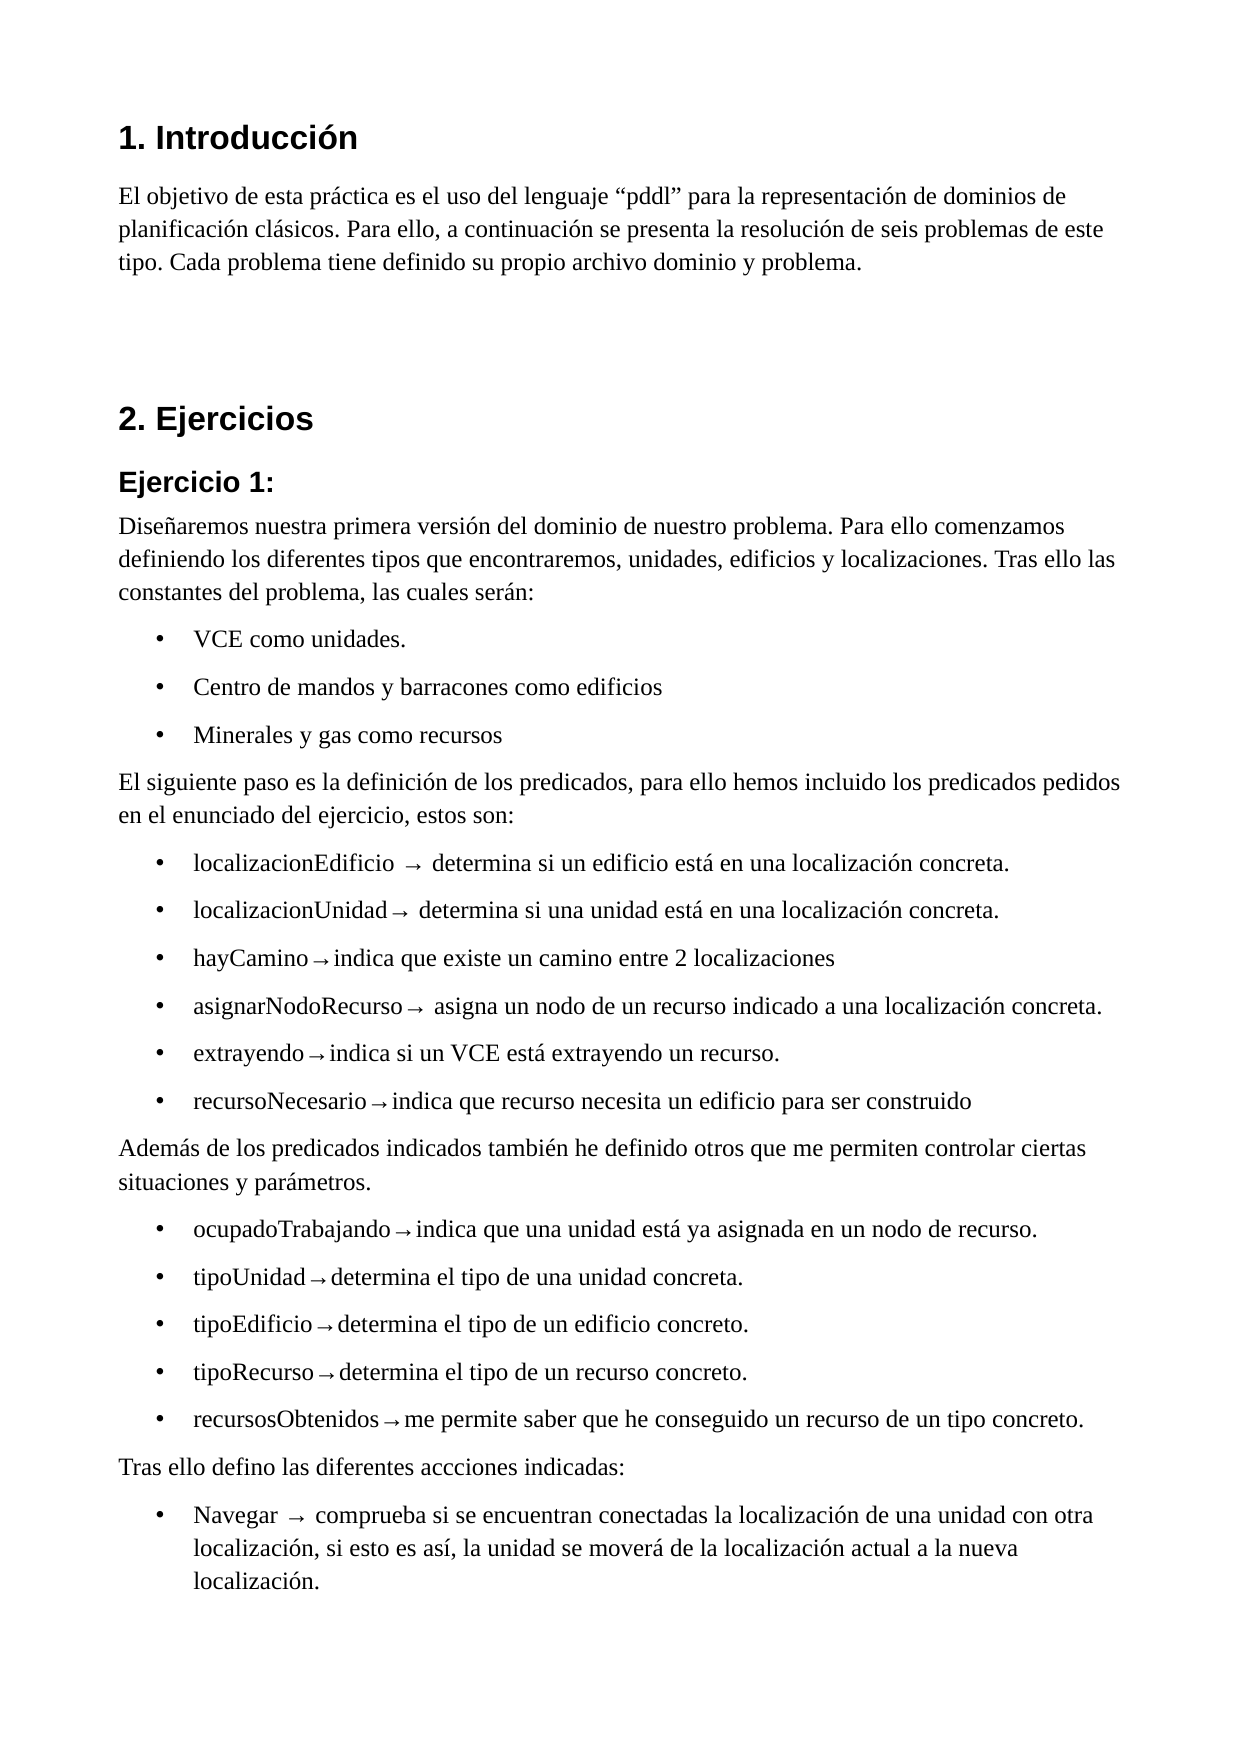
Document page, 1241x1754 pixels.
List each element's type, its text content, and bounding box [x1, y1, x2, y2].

list ocupadoTrabajando→indica que una unidad está ya asignada en un nodo de recurso. [156, 1214, 1122, 1243]
list VCE como unidades. [156, 624, 1122, 653]
list Minerales y gas como recursos [156, 720, 1122, 748]
list Centro de mandos y barracones como edificios [156, 672, 1122, 701]
list extrayendo→indica si un VCE está extrayendo un recurso. [156, 1038, 1122, 1067]
subtitle 1. Introducción [118, 118, 1122, 157]
subtitle Ejercicio 1: [118, 464, 1122, 498]
list asignarNodoRecurso→ asigna un nodo de un recurso indicado a una localización concreta. [156, 991, 1122, 1019]
list recursosObtenidos→me permite saber que he conseguido un recurso de un tipo concreto. [156, 1404, 1122, 1433]
text El objetivo de esta práctica es el uso del lenguaje “pddl” para la representación de dominios de planificación clásicos. Para ello, a continuación se presenta la resolución de seis problemas de este tipo. Cada problema tiene definido su propio archivo dominio y problema. [118, 181, 1122, 276]
list tipoUnidad→determina el tipo de una unidad concreta. [156, 1262, 1122, 1291]
text Diseñaremos nuestra primera versión del dominio de nuestro problema. Para ello comenzamos definiendo los diferentes tipos que encontraremos, unidades, edificios y localizaciones. Tras ello las constantes del problema, las cuales serán: [118, 511, 1122, 606]
subtitle 2. Ejercicios [118, 399, 1122, 437]
text Además de los predicados indicados también he definido otros que me permiten controlar ciertas situaciones y parámetros. [118, 1133, 1122, 1195]
list Navegar → comprueba si se encuentran conectadas la localización de una unidad con otra localización, si esto es así, la unidad se moverá de la localización actual a la nueva localización. [156, 1500, 1122, 1594]
text Tras ello defino las diferentes accciones indicadas: [118, 1452, 1122, 1481]
text El siguiente paso es la definición de los predicados, para ello hemos incluido los predicados pedidos en el enunciado del ejercicio, estos son: [118, 767, 1122, 829]
list localizacionUnidad→ determina si una unidad está en una localización concreta. [156, 896, 1122, 924]
list localizacionEdificio → determina si un edificio está en una localización concreta. [156, 848, 1122, 877]
list recursoNecesario→indica que recurso necesita un edificio para ser construido [156, 1086, 1122, 1115]
list hayCamino→indica que existe un camino entre 2 localizaciones [156, 943, 1122, 972]
list tipoEdificio→determina el tipo de un edificio concreto. [156, 1309, 1122, 1338]
list tipoRecurso→determina el tipo de un recurso concreto. [156, 1357, 1122, 1386]
